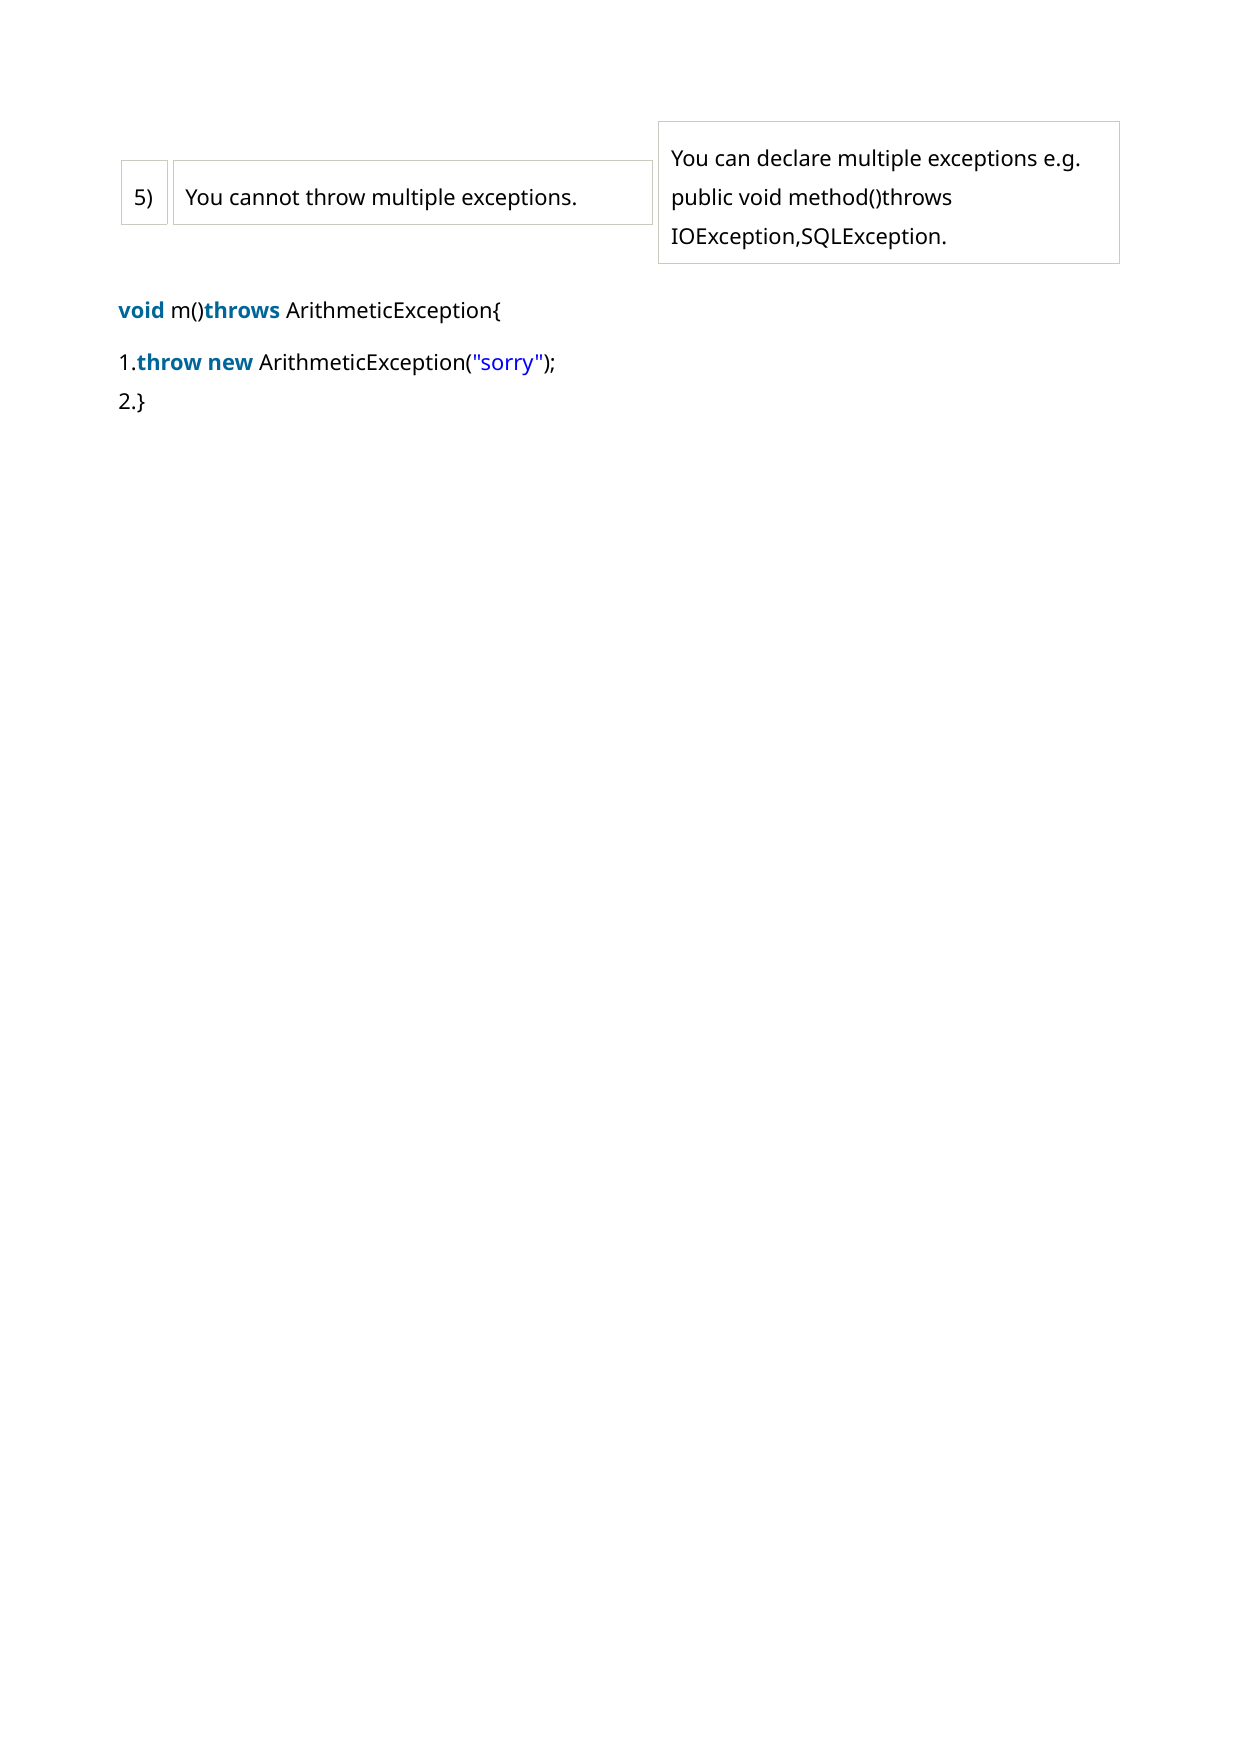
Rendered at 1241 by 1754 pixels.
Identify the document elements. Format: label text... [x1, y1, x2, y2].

table_cell You cannot throw multiple exceptions. [170, 118, 655, 266]
text void m()throws ArithmeticException{ [118, 266, 1122, 325]
list throw new ArithmeticException("sorry"); [118, 337, 1122, 376]
table_cell 5) [118, 118, 170, 266]
list } [118, 376, 1122, 416]
table_cell You can declare multiple exceptions e.g. public void method()throws IOException,SQLException. [655, 118, 1122, 266]
